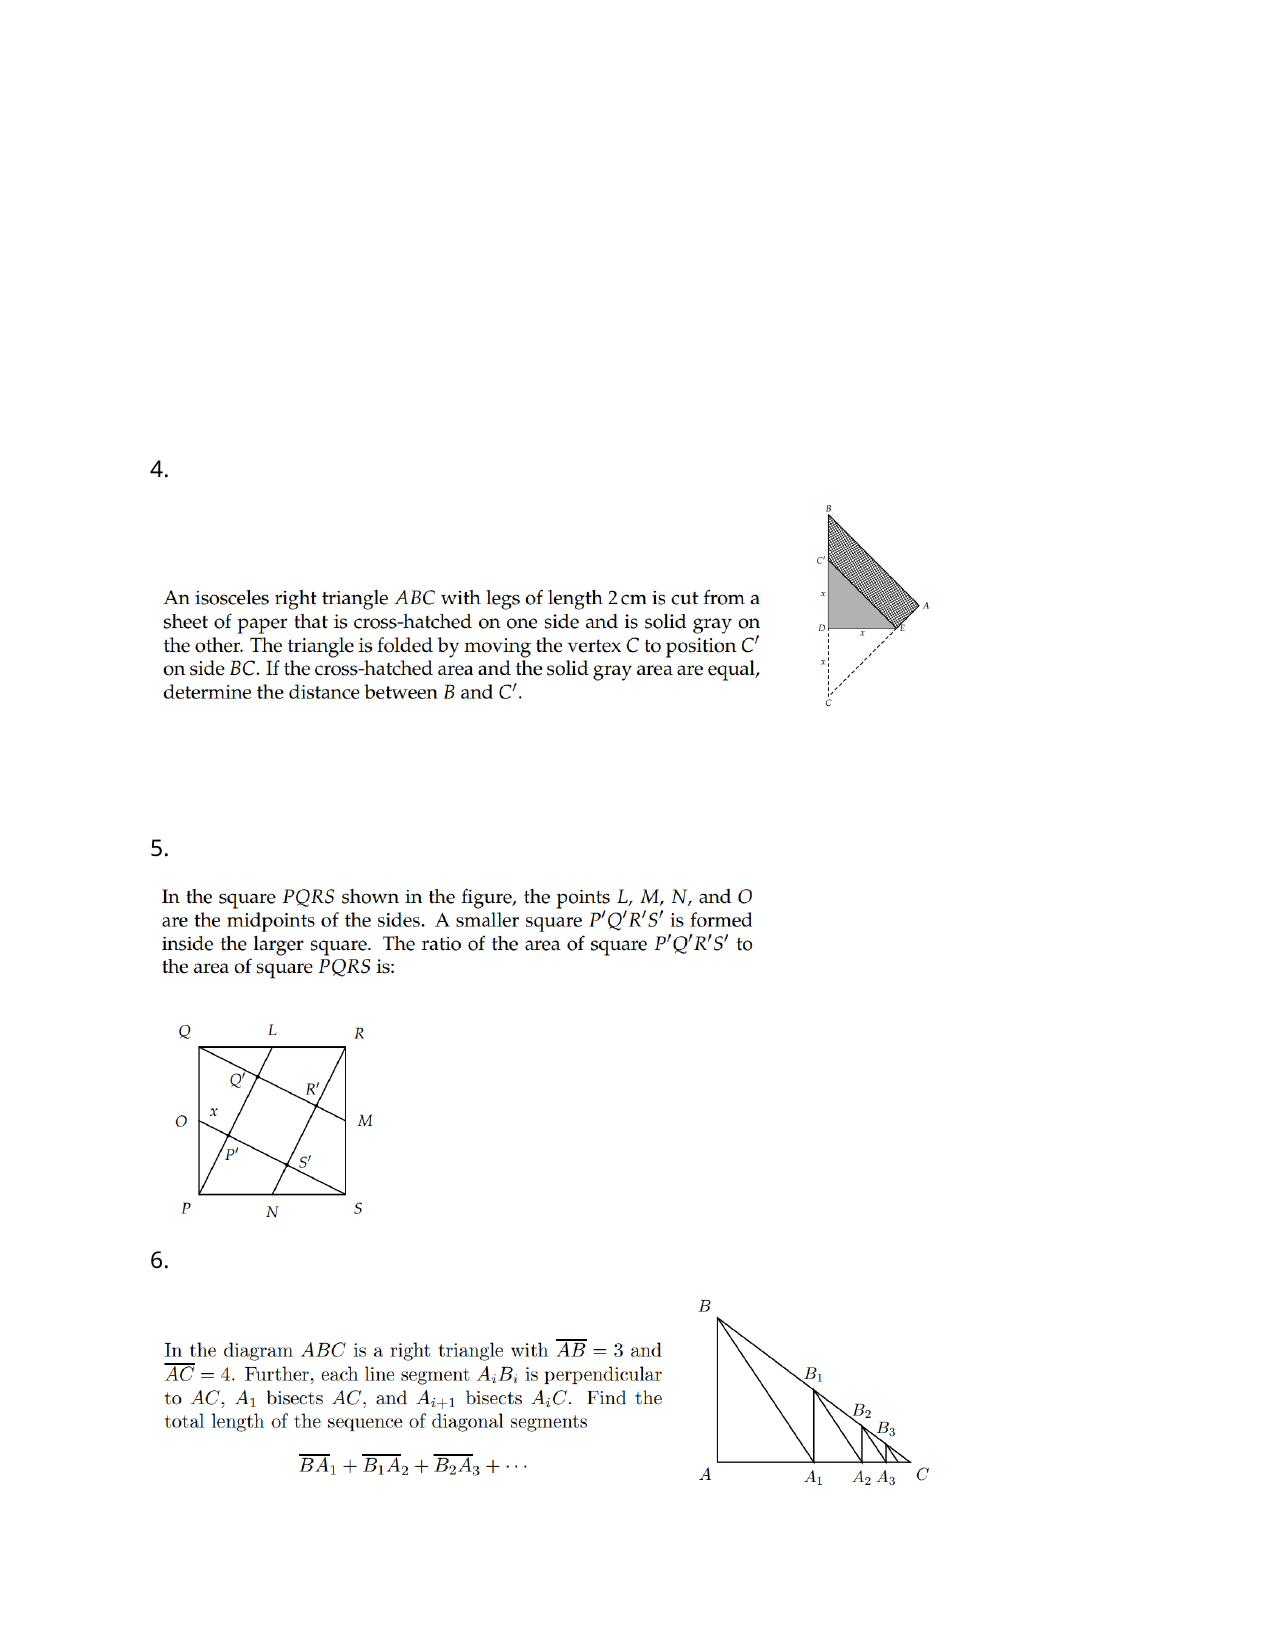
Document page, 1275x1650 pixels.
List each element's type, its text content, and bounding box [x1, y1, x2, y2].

text 5. [150, 832, 1125, 863]
picture [150, 1017, 382, 1225]
picture [150, 882, 784, 998]
picture [150, 502, 935, 713]
text 6. [150, 1244, 1125, 1275]
picture [150, 1294, 934, 1489]
text 4. [150, 452, 1125, 484]
